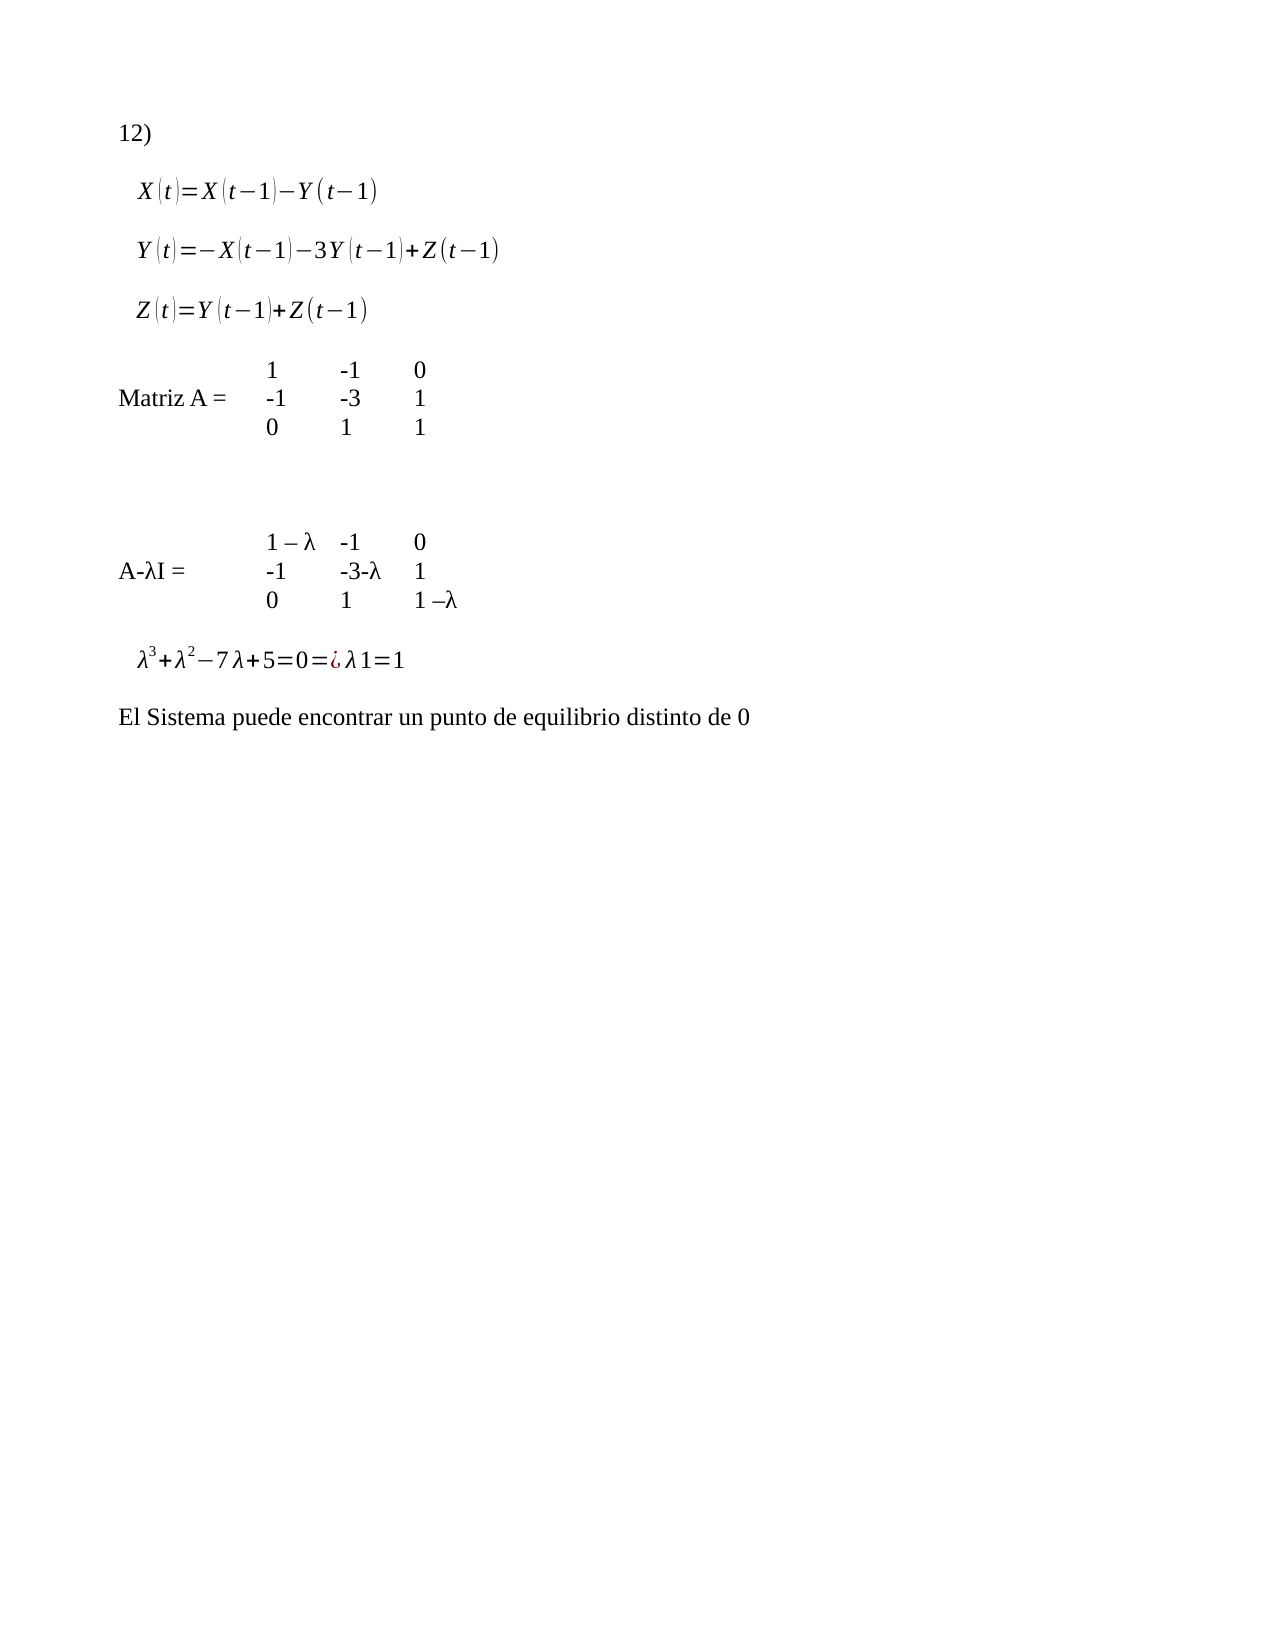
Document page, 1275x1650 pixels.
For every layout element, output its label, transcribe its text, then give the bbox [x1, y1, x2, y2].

text El Sistema puede encontrar un punto de equilibrio distinto de 0 [118, 702, 1157, 731]
text 1 -1 0 [118, 355, 1157, 383]
text 0 1 1 –λ [118, 585, 1157, 613]
text A-λI = -1 -3-λ 1 [118, 556, 1157, 585]
text 1 – λ -1 0 [118, 527, 1157, 556]
text 12) [118, 118, 1157, 147]
text Matriz A = -1 -3 1 [118, 383, 1157, 412]
text 0 1 1 [118, 412, 1157, 441]
